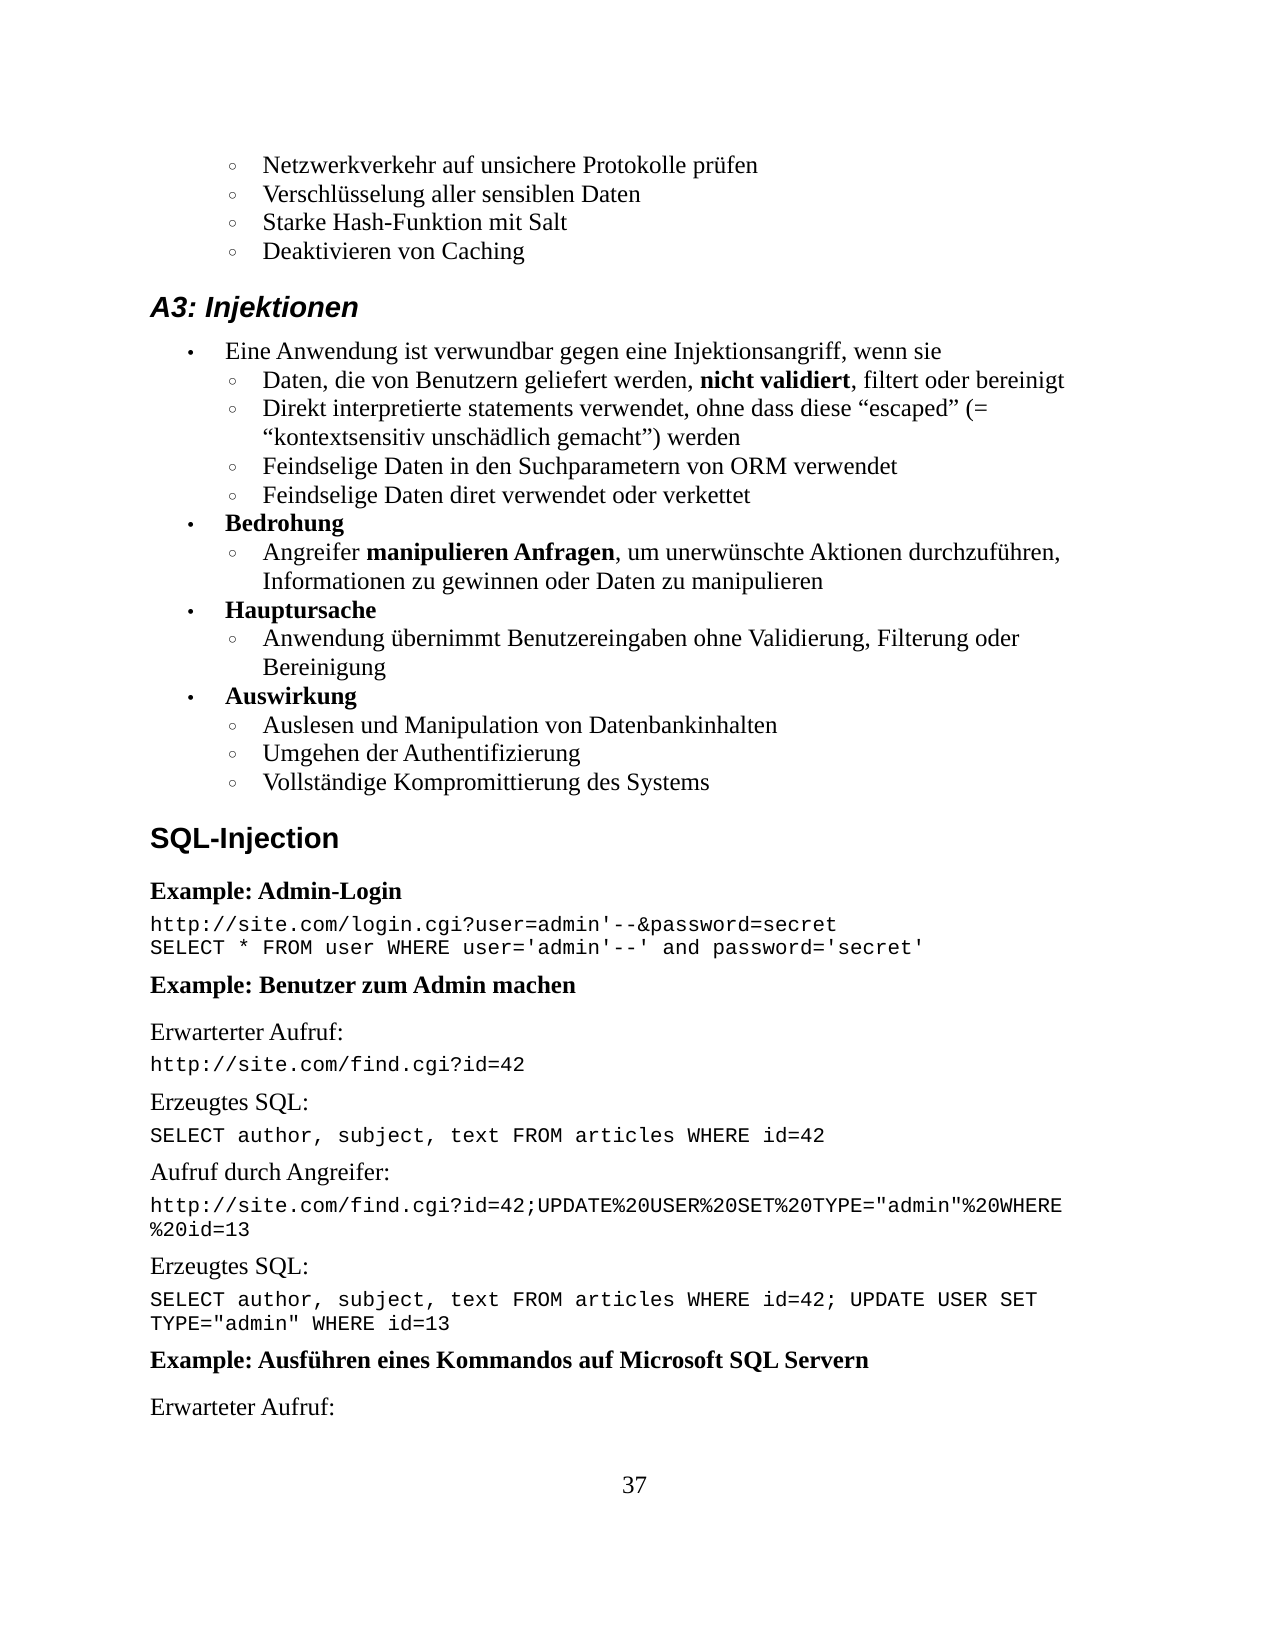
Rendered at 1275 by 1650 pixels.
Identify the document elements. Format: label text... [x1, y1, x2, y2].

list Direkt interpretierte statements verwendet, ohne dass diese “escaped” (= “kontextsensitiv unschädlich gemacht”) werden [225, 393, 1125, 451]
text SELECT author, subject, text FROM articles WHERE id=42; UPDATE USER SET TYPE="admin" WHERE id=13 [150, 1289, 1125, 1336]
list Feindselige Daten in den Suchparametern von ORM verwendet [225, 451, 1125, 480]
text Erwarteter Aufruf: [150, 1392, 1125, 1421]
text SELECT author, subject, text FROM articles WHERE id=42 [150, 1125, 1125, 1148]
list Bedrohung [187, 508, 1125, 537]
text SELECT * FROM user WHERE user='admin'--' and password='secret' [150, 937, 1125, 961]
text http://site.com/find.cgi?id=42 [150, 1054, 1125, 1078]
text Erzeugtes SQL: [150, 1251, 1125, 1280]
text http://site.com/login.cgi?user=admin'--&password=secret [150, 914, 1125, 937]
text http://site.com/find.cgi?id=42;UPDATE%20USER%20SET%20TYPE="admin"%20WHERE%20id=13 [150, 1195, 1125, 1242]
list Eine Anwendung ist verwundbar gegen eine Injektionsangriff, wenn sie [187, 336, 1125, 365]
subtitle SQL-Injection [150, 821, 1125, 854]
list Anwendung übernimmt Benutzereingaben ohne Validierung, Filterung oder Bereinigung [225, 623, 1125, 681]
list Vollständige Kompromittierung des Systems [225, 767, 1125, 796]
text Erwarterter Aufruf: [150, 1017, 1125, 1045]
list Auslesen und Manipulation von Datenbankinhalten [225, 710, 1125, 738]
list Feindselige Daten diret verwendet oder verkettet [225, 480, 1125, 508]
list Deaktivieren von Caching [225, 236, 1125, 265]
list Umgehen der Authentifizierung [225, 738, 1125, 767]
list Hauptursache [187, 595, 1125, 623]
list Angreifer manipulieren Anfragen, um unerwünschte Aktionen durchzuführen, Informationen zu gewinnen oder Daten zu manipulieren [225, 537, 1125, 595]
list Verschlüsselung aller sensiblen Daten [225, 179, 1125, 207]
list Daten, die von Benutzern geliefert werden, nicht validiert, filtert oder bereinigt [225, 365, 1125, 393]
list Netzwerkverkehr auf unsichere Protokolle prüfen [225, 150, 1125, 179]
text Example: Ausführen eines Kommandos auf Microsoft SQL Servern [150, 1345, 1125, 1374]
text Example: Admin-Login [150, 876, 1125, 905]
list Starke Hash-Funktion mit Salt [225, 207, 1125, 236]
text Example: Benutzer zum Admin machen [150, 970, 1125, 999]
text Erzeugtes SQL: [150, 1087, 1125, 1116]
subtitle A3: Injektionen [150, 290, 1125, 323]
text Aufruf durch Angreifer: [150, 1157, 1125, 1186]
list Auswirkung [187, 681, 1125, 710]
